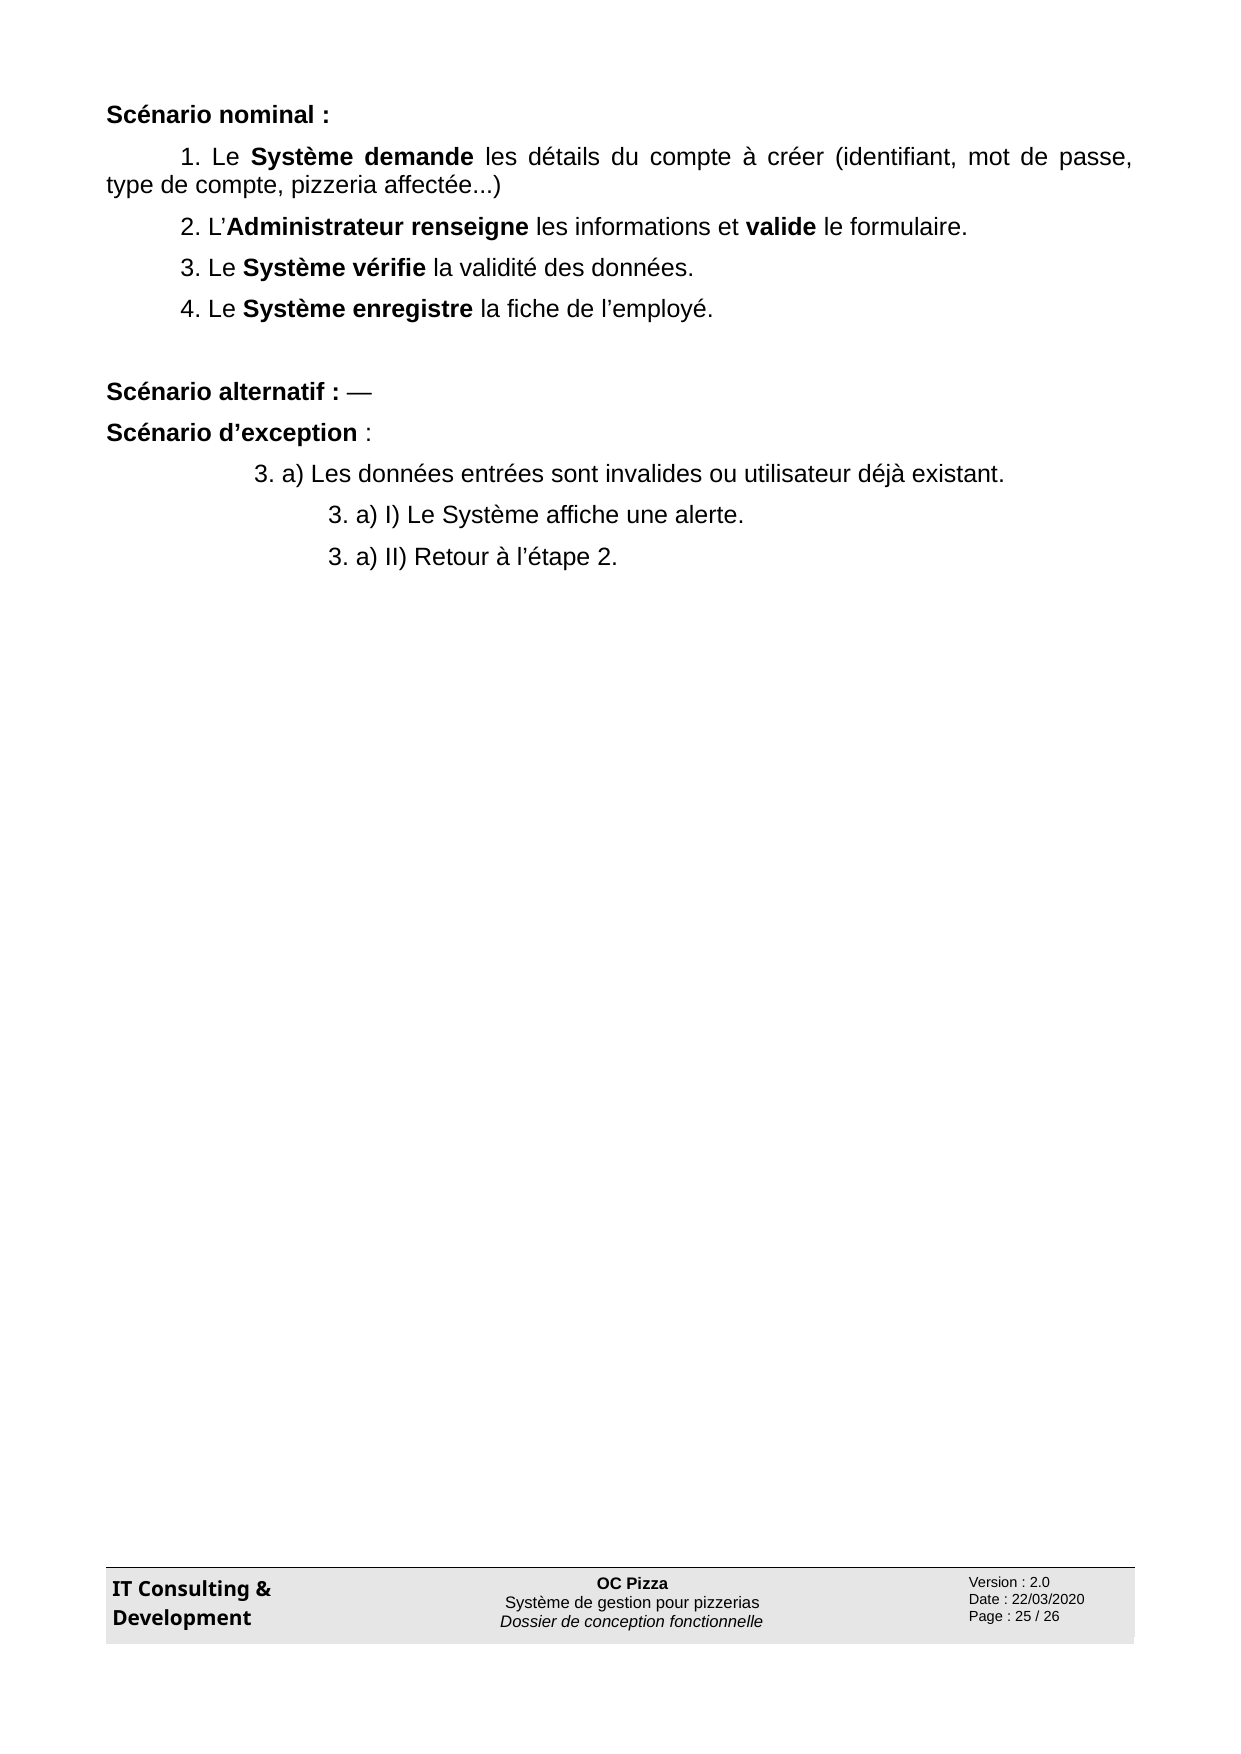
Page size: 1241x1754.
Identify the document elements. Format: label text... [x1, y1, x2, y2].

text 2. L’Administrateur renseigne les informations et valide le formulaire. [106, 212, 1134, 240]
text Scénario d’exception : [106, 418, 1134, 447]
text 3. a) I) Le Système affiche une alerte. [106, 500, 1134, 529]
text 1. Le Système demande les détails du compte à créer (identifiant, mot de passe, type de compte, pizzeria affectée...) [106, 142, 1134, 199]
text Scénario alternatif : — [106, 377, 1134, 405]
text Scénario nominal : [106, 100, 1134, 129]
text 4. Le Système enregistre la fiche de l’employé. [106, 294, 1134, 323]
text 3. Le Système vérifie la validité des données. [106, 253, 1134, 282]
text 3. a) II) Retour à l’étape 2. [106, 542, 1134, 570]
text 3. a) Les données entrées sont invalides ou utilisateur déjà existant. [106, 459, 1134, 488]
